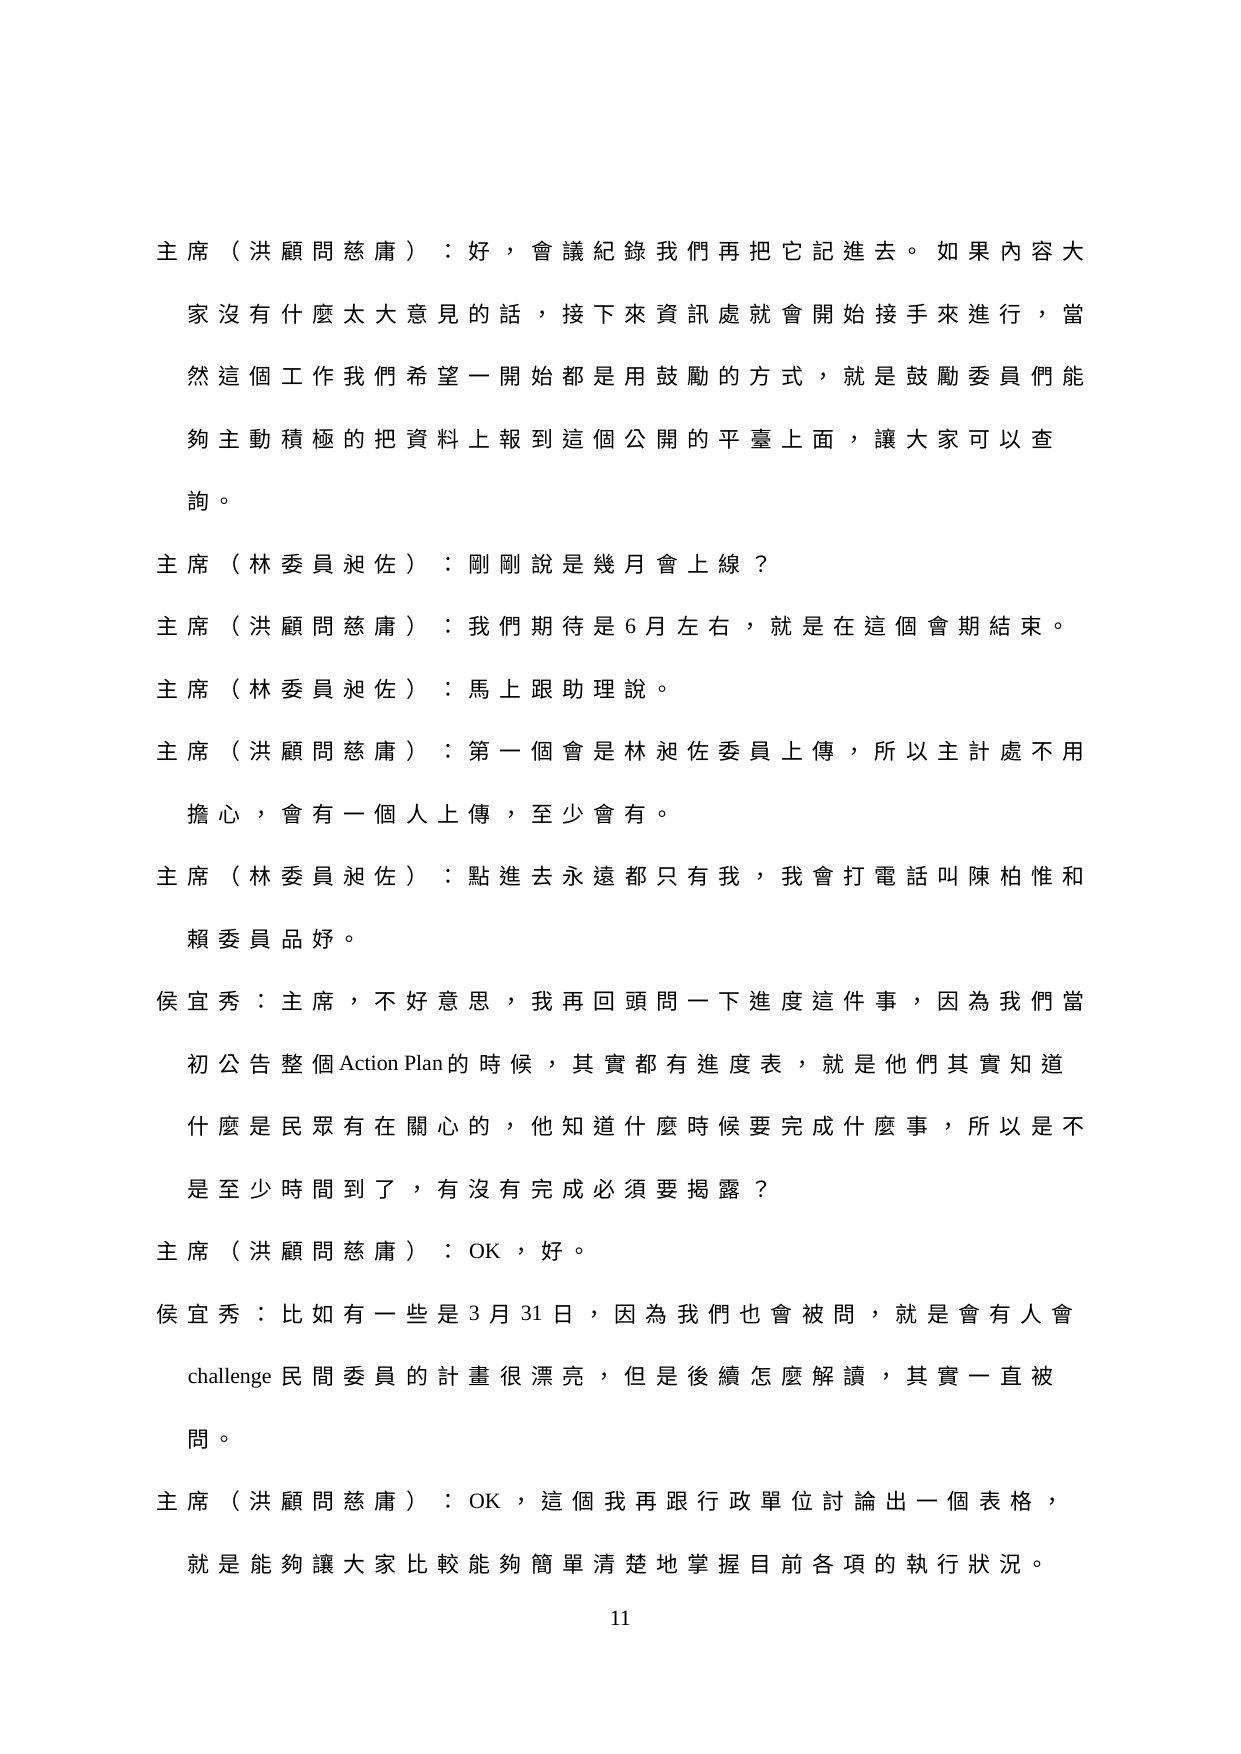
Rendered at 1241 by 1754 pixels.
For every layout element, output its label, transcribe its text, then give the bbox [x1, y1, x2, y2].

text 主席（林委員昶佐）：剛剛說是幾月會上線？ [151, 531, 1089, 594]
text 侯宜秀：比如有一些是3月31日，因為我們也會被問，就是會有人會challenge民間委員的計畫很漂亮，但是後續怎麼解讀，其實一直被問。 [151, 1281, 1089, 1469]
text 主席（林委員昶佐）：點進去永遠都只有我，我會打電話叫陳柏惟和賴委員品妤。 [151, 844, 1089, 969]
text 侯宜秀：主席，不好意思，我再回頭問一下進度這件事，因為我們當初公告整個Action Plan的時候，其實都有進度表，就是他們其實知道什麼是民眾有在關心的，他知道什麼時候要完成什麼事，所以是不是至少時間到了，有沒有完成必須要揭露？ [151, 969, 1089, 1219]
text 主席（洪顧問慈庸）：第一個會是林昶佐委員上傳，所以主計處不用擔心，會有一個人上傳，至少會有。 [151, 719, 1089, 844]
text 主席（洪顧問慈庸）：OK，好。 [151, 1219, 1089, 1281]
text 主席（洪顧問慈庸）：好，會議紀錄我們再把它記進去。如果內容大家沒有什麼太大意見的話，接下來資訊處就會開始接手來進行，當然這個工作我們希望一開始都是用鼓勵的方式，就是鼓勵委員們能夠主動積極的把資料上報到這個公開的平臺上面，讓大家可以查詢。 [151, 219, 1089, 531]
text 主席（洪顧問慈庸）：我們期待是6月左右，就是在這個會期結束。 [151, 594, 1089, 656]
text 主席（林委員昶佐）：馬上跟助理說。 [151, 656, 1089, 719]
text 主席（洪顧問慈庸）：OK，這個我再跟行政單位討論出一個表格，就是能夠讓大家比較能夠簡單清楚地掌握目前各項的執行狀況。 [151, 1469, 1089, 1594]
